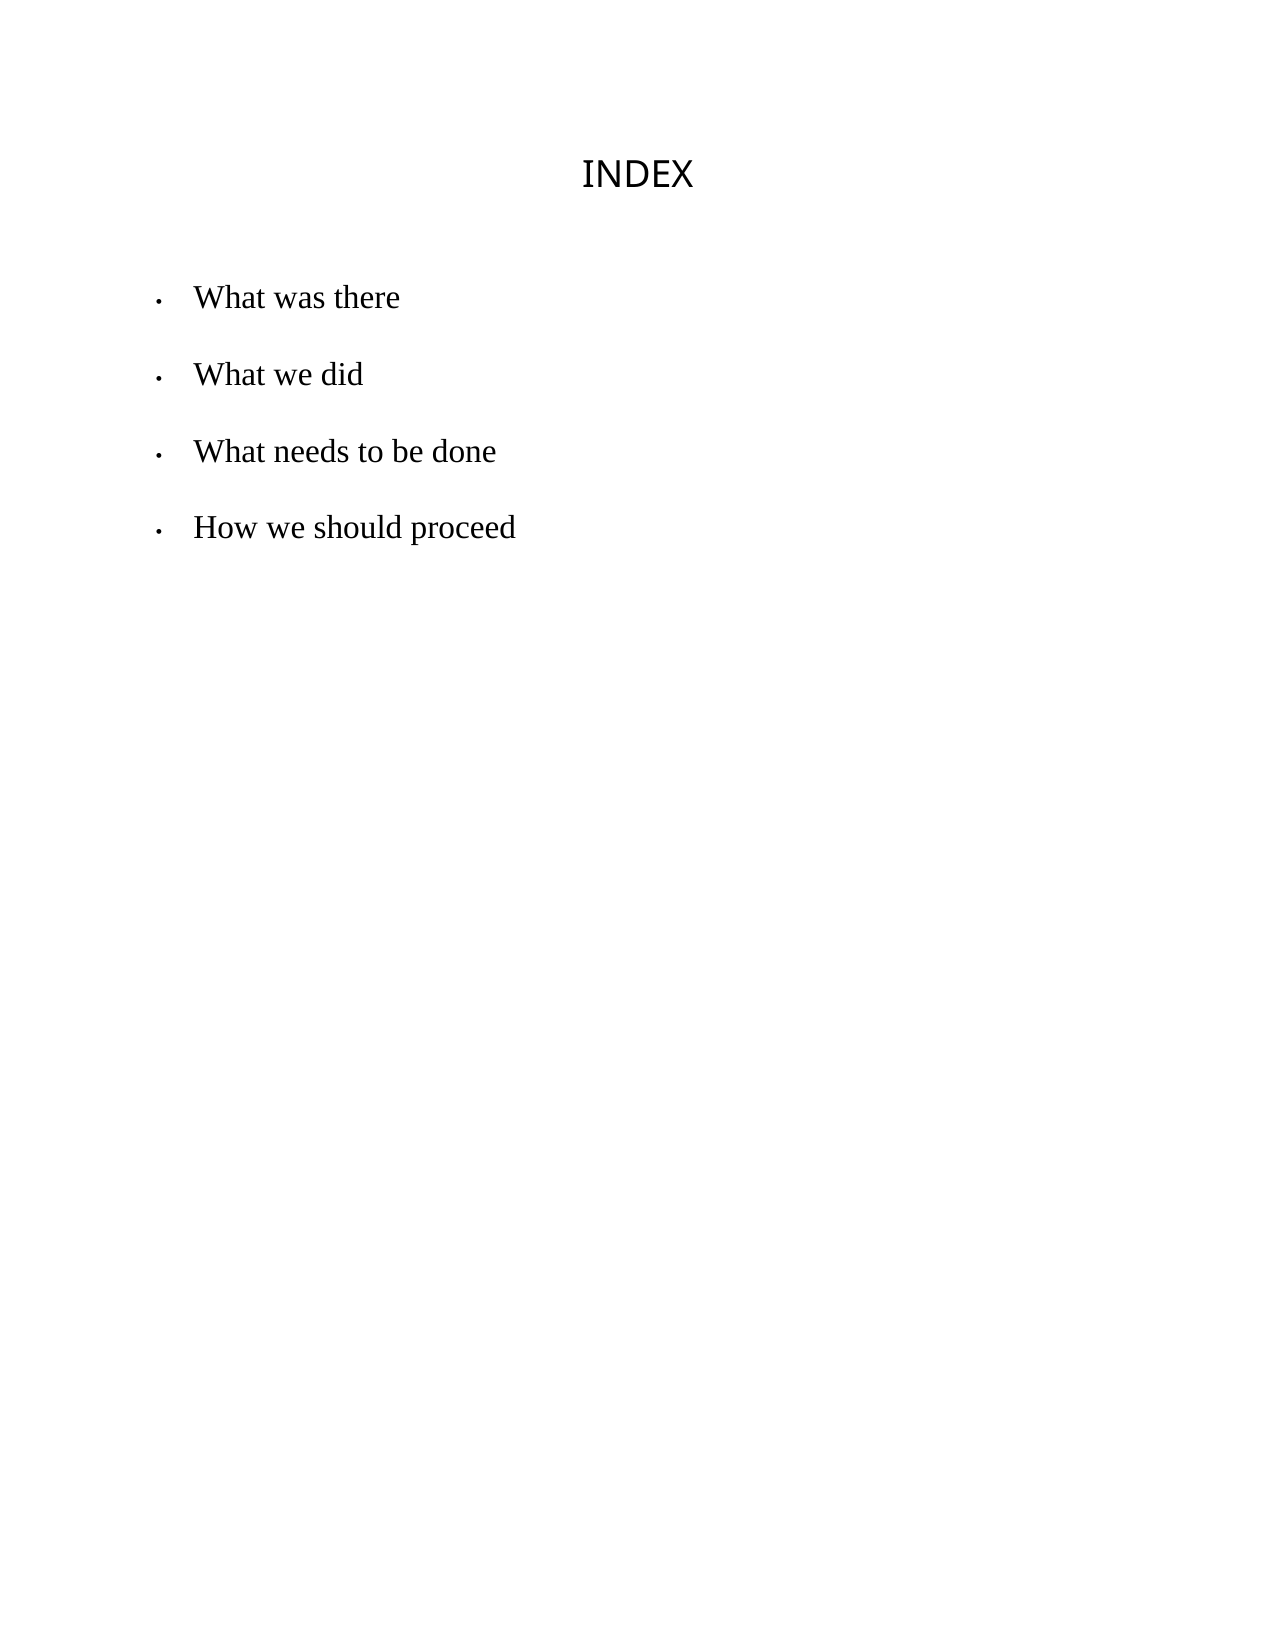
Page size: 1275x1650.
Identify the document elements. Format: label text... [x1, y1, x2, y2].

list How we should proceed [156, 508, 1157, 546]
list What was there [156, 278, 1157, 316]
text INDEX [118, 147, 1157, 198]
list What needs to be done [156, 431, 1157, 469]
list What we did [156, 354, 1157, 393]
